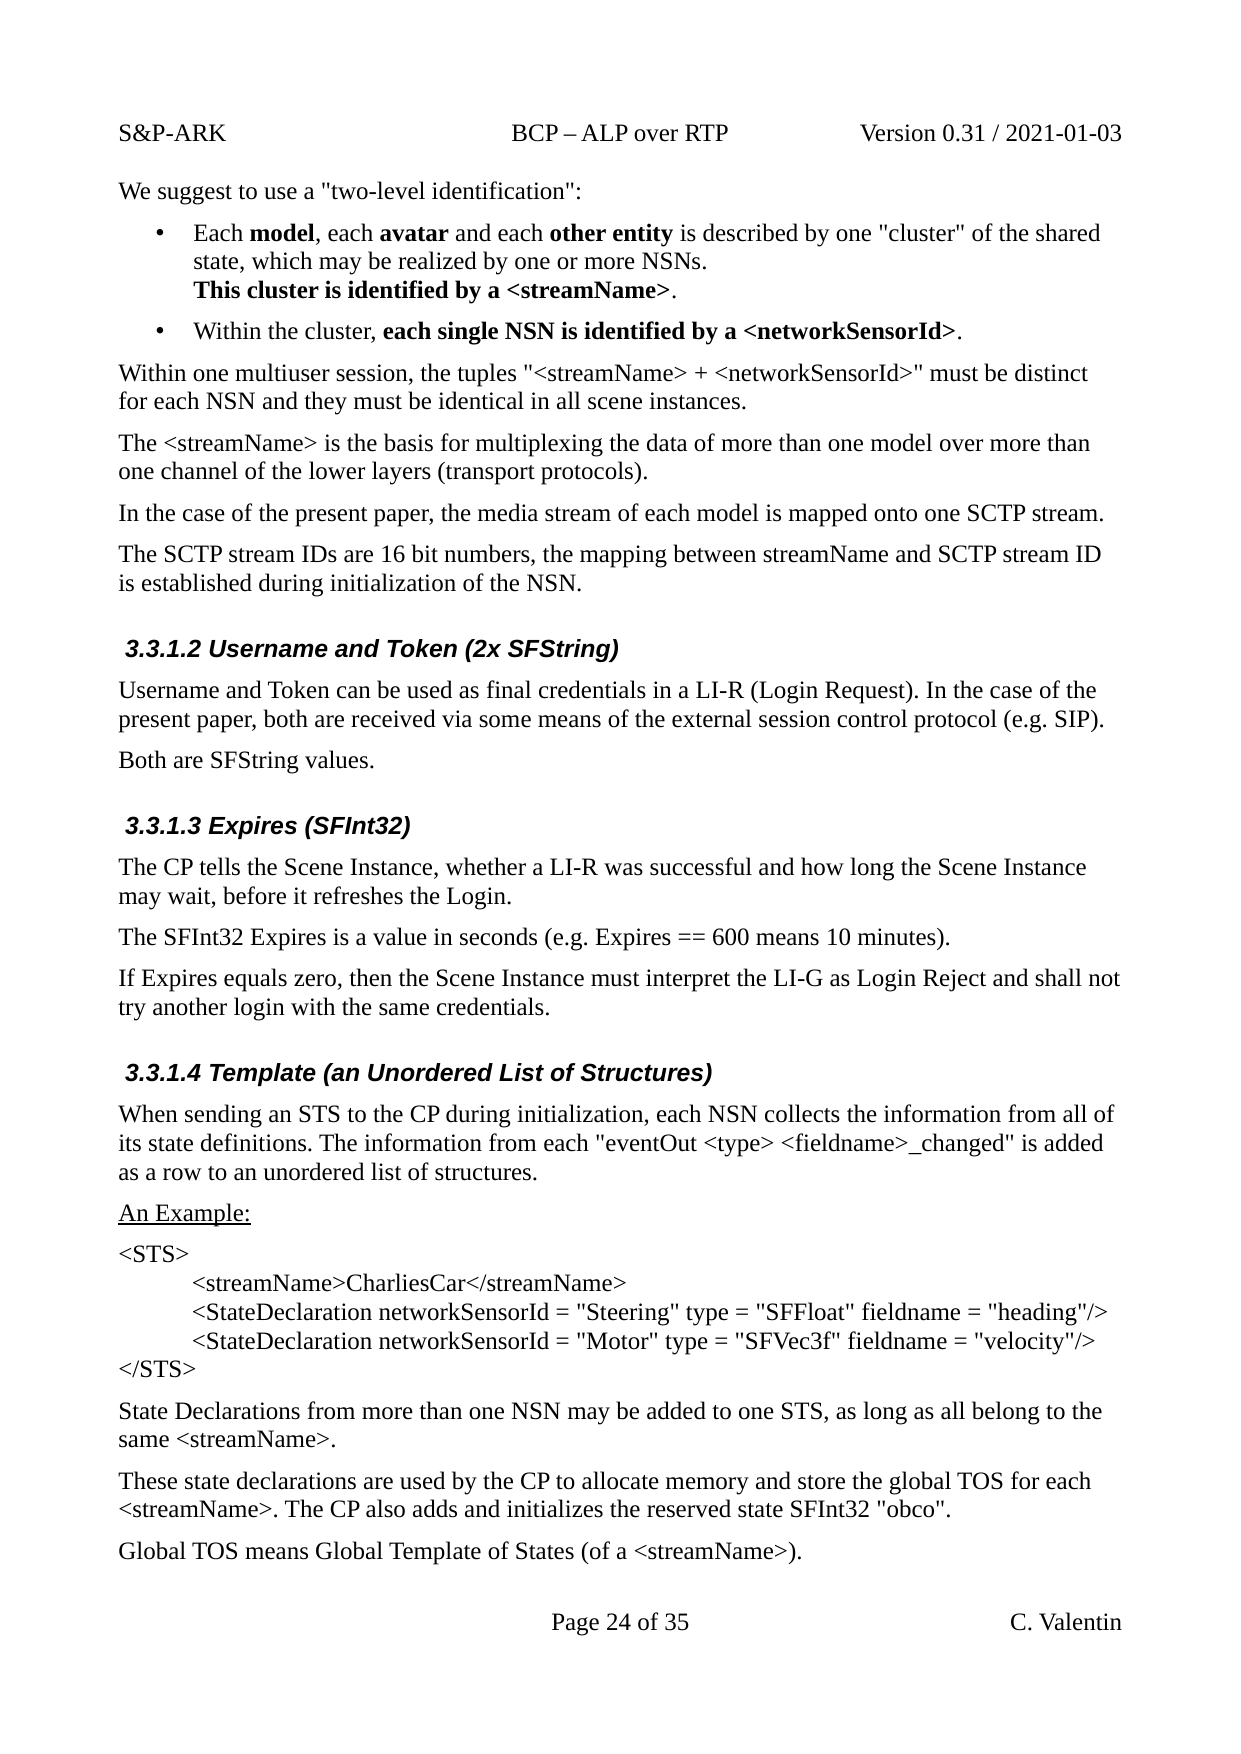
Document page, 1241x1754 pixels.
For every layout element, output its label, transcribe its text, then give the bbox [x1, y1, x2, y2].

subtitle Template (an Unordered List of Structures) [118, 1058, 1122, 1087]
text The SFInt32 Expires is a value in seconds (e.g. Expires == 600 means 10 minutes). [118, 922, 1122, 951]
subtitle Username and Token (2x SFString) [118, 634, 1122, 662]
text These state declarations are used by the CP to allocate memory and store the global TOS for each <streamName>. The CP also adds and initializes the reserved state SFInt32 "obco". [118, 1466, 1122, 1523]
text Username and Token can be used as final credentials in a LI-R (Login Request). In the case of the present paper, both are received via some means of the external session control protocol (e.g. SIP). [118, 675, 1122, 732]
text The SCTP stream IDs are 16 bit numbers, the mapping between streamName and SCTP stream ID is established during initialization of the NSN. [118, 539, 1122, 596]
subtitle Expires (SFInt32) [118, 811, 1122, 840]
text The CP tells the Scene Instance, whether a LI-R was successful and how long the Scene Instance may wait, before it refreshes the Login. [118, 852, 1122, 910]
text In the case of the present paper, the media stream of each model is mapped onto one SCTP stream. [118, 498, 1122, 526]
text Global TOS means Global Template of States (of a <streamName>). [118, 1536, 1122, 1564]
text The <streamName> is the basis for multiplexing the data of more than one model over more than one channel of the lower layers (transport protocols). [118, 428, 1122, 485]
text State Declarations from more than one NSN may be added to one STS, as long as all belong to the same <streamName>. [118, 1396, 1122, 1453]
text Both are SFString values. [118, 745, 1122, 774]
text Within one multiuser session, the tuples "<streamName> + <networkSensorId>" must be distinct for each NSN and they must be identical in all scene instances. [118, 358, 1122, 415]
list Within the cluster, each single NSN is identified by a <networkSensorId>. [156, 316, 1122, 345]
text <STS> <streamName>CharliesCar</streamName> <StateDeclaration networkSensorId = "Steering" type = "SFFloat" fieldname = "heading"/> <StateDeclaration networkSensorId = "Motor" type = "SFVec3f" fieldname = "velocity"/> </STS> [118, 1239, 1122, 1383]
text If Expires equals zero, then the Scene Instance must interpret the LI-G as Login Reject and shall not try another login with the same credentials. [118, 963, 1122, 1021]
list Each model, each avatar and each other entity is described by one "cluster" of the shared state, which may be realized by one or more NSNs. This cluster is identified by a <streamName>. [156, 218, 1122, 304]
text When sending an STS to the CP during initialization, each NSN collects the information from all of its state definitions. The information from each "eventOut <type> <fieldname>_changed" is added as a row to an unordered list of structures. [118, 1099, 1122, 1186]
text We suggest to use a "two-level identification": [118, 176, 1122, 205]
text An Example: [118, 1198, 1122, 1227]
